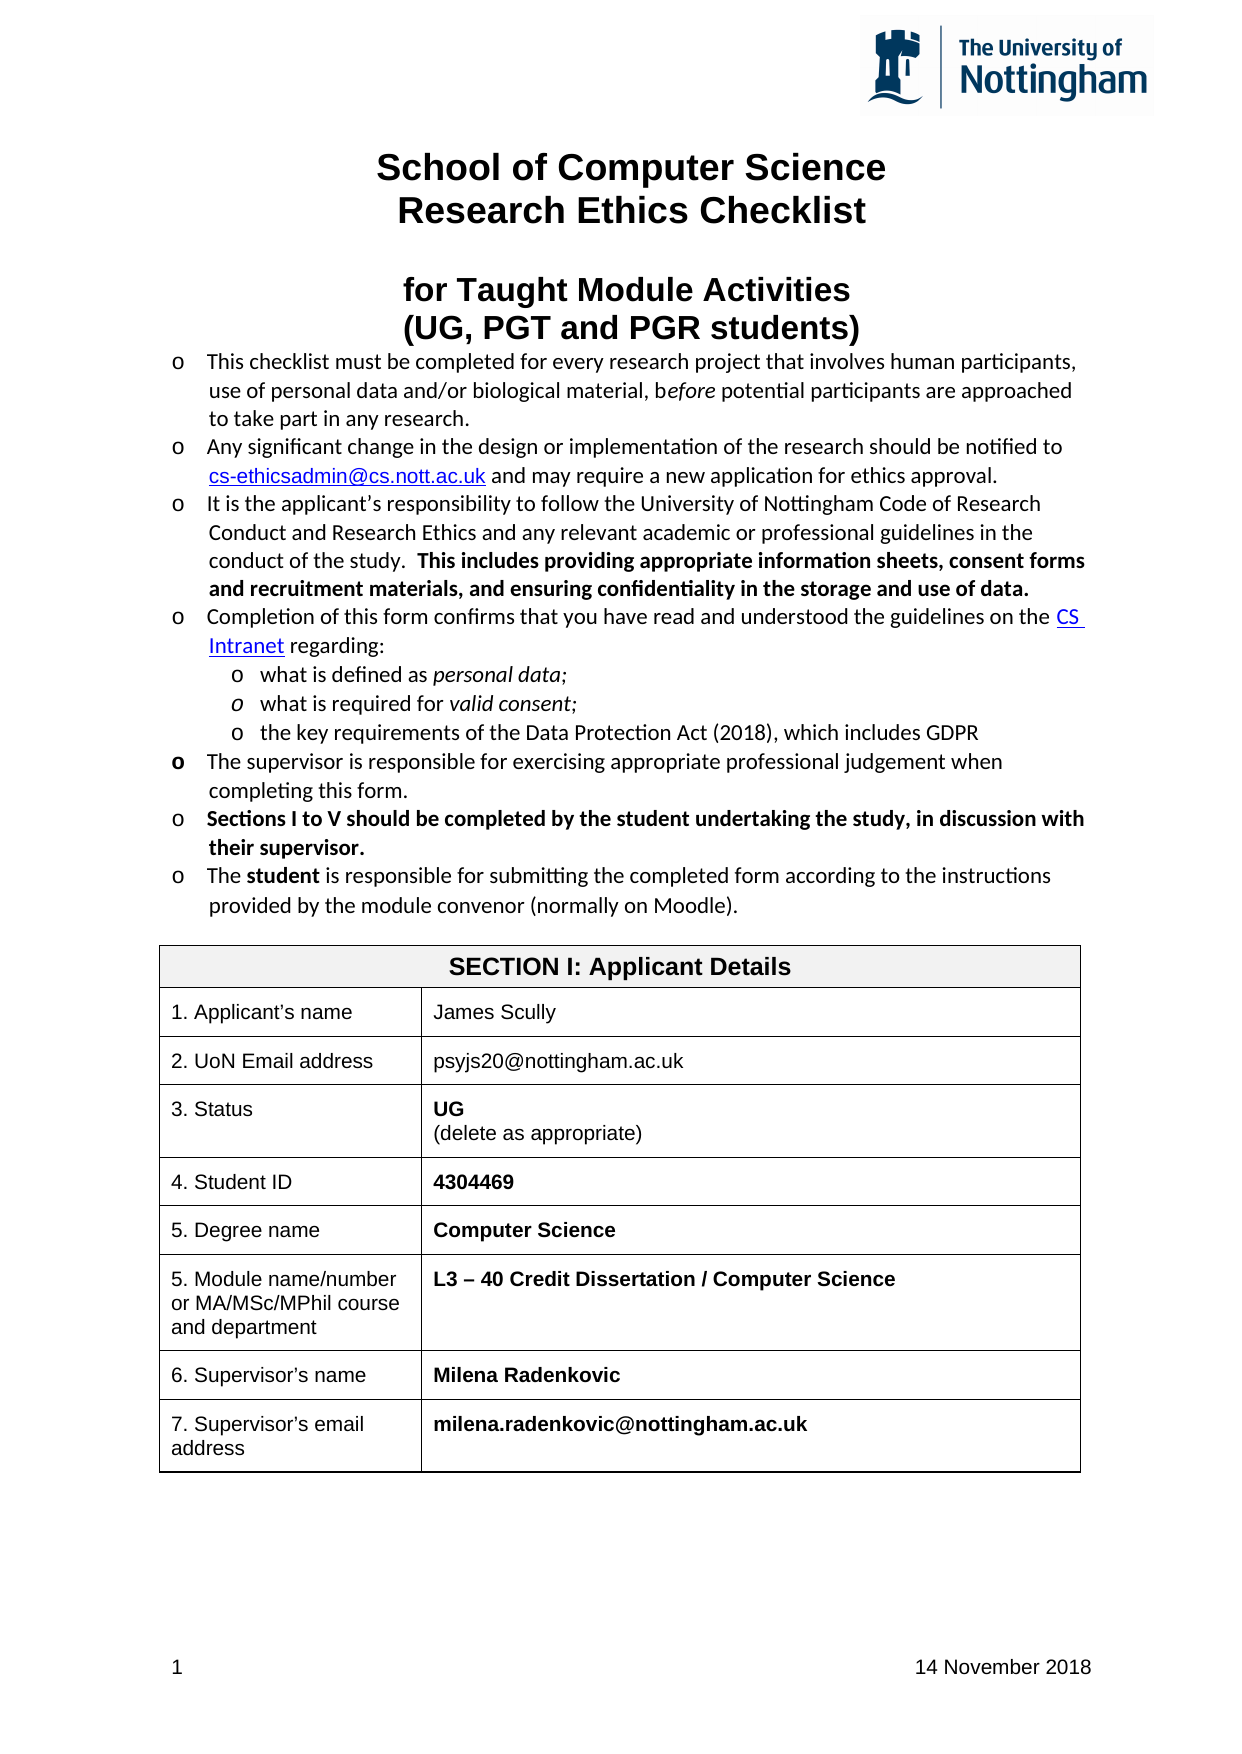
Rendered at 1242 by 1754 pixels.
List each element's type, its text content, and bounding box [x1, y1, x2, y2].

list what is defined as personal data; [230, 660, 1092, 689]
list The student is responsible for submitting the completed form according to the instructions provided by the module convenor (normally on Moodle). [171, 862, 1131, 919]
table_cell 6. Supervisor’s name [160, 1351, 421, 1399]
text for Taught Module Activities (UG, PGT and PGR students) [171, 270, 1092, 347]
table_cell 1. Applicant’s name [160, 988, 421, 1036]
list the key requirements of the Data Protection Act (2018), which includes GDPR [230, 718, 1092, 747]
table_cell 4. Student ID [160, 1158, 421, 1205]
table_cell milena.radenkovic@nottingham.ac.uk [422, 1400, 1080, 1471]
table_cell psyjs20@nottingham.ac.uk [422, 1037, 1080, 1084]
table_cell James Scully [422, 988, 1080, 1036]
text School of Computer Science [171, 145, 1092, 188]
table_cell 4304469 [422, 1158, 1080, 1205]
table_header SECTION I: Applicant Details [160, 946, 1080, 987]
text Research Ethics Checklist [171, 188, 1092, 232]
table_cell 3. Status [160, 1085, 421, 1157]
list Any significant change in the design or implementation of the research should be notified to cs-ethicsadmin@cs.nott.ac.uk and may require a new application for ethics approval. [171, 432, 1092, 489]
list what is required for valid consent; [230, 689, 1092, 718]
table_cell 7. Supervisor’s email address [160, 1400, 421, 1471]
list Sections I to V should be completed by the student undertaking the study, in discussion with their supervisor. [171, 804, 1092, 862]
table_cell 5. Module name/number or MA/MSc/MPhil course and department [160, 1255, 421, 1350]
picture [860, 15, 1154, 119]
table_cell Milena Radenkovic [422, 1351, 1080, 1399]
table_cell UG (delete as appropriate) [422, 1085, 1080, 1157]
list This checklist must be completed for every research project that involves human participants, use of personal data and/or biological material, before potential participants are approached to take part in any research. [171, 347, 1092, 432]
table_cell 5. Degree name [160, 1206, 421, 1254]
table_cell Computer Science [422, 1206, 1080, 1254]
table_cell 2. UoN Email address [160, 1037, 421, 1084]
list Completion of this form confirms that you have read and understood the guidelines on the CS Intranet regarding: [171, 602, 1092, 660]
table_cell L3 – 40 Credit Dissertation / Computer Science [422, 1255, 1080, 1350]
list It is the applicant’s responsibility to follow the University of Nottingham Code of Research Conduct and Research Ethics and any relevant academic or professional guidelines in the conduct of the study. This includes providing appropriate information sheets, consent forms and recruitment materials, and ensuring confidentiality in the storage and use of data. [171, 489, 1092, 602]
list The supervisor is responsible for exercising appropriate professional judgement when completing this form. [171, 747, 1092, 804]
